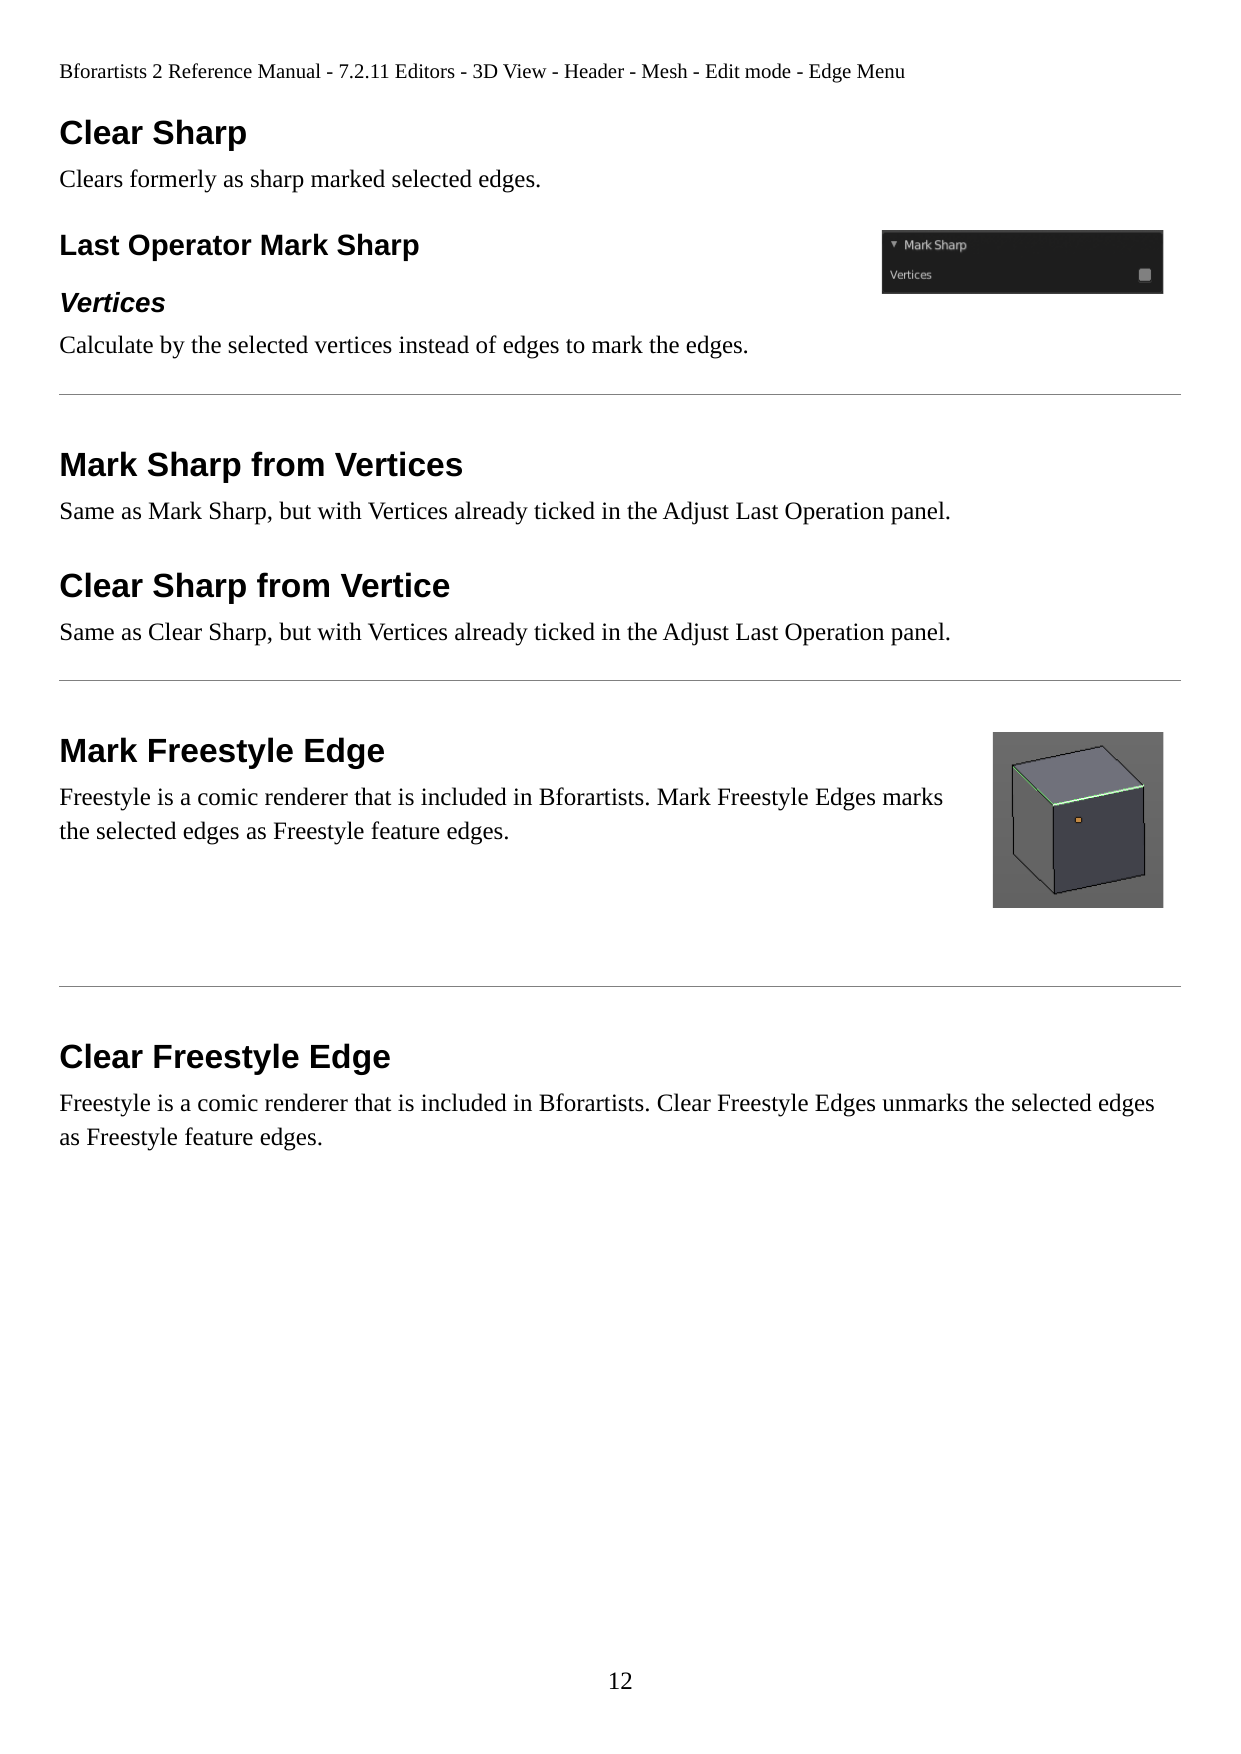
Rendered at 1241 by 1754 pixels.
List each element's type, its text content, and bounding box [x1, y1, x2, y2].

text Freestyle is a comic renderer that is included in Bforartists. Clear Freestyle Edges unmarks the selected edges as Freestyle feature edges. [59, 1088, 1181, 1151]
text Same as Clear Sharp, but with Vertices already ticked in the Adjust Last Operation panel. [59, 617, 1181, 646]
subtitle Vertices [59, 286, 1181, 318]
subtitle Mark Freestyle Edge [59, 731, 1181, 769]
subtitle Last Operator Mark Sharp [59, 227, 1181, 261]
subtitle Clear Sharp [59, 113, 1181, 151]
text Same as Mark Sharp, but with Vertices already ticked in the Adjust Last Operation panel. [59, 496, 1181, 524]
text Clears formerly as sharp marked selected edges. [59, 164, 1181, 192]
subtitle Mark Sharp from Vertices [59, 444, 1181, 483]
picture [881, 230, 1164, 294]
subtitle Clear Sharp from Vertice [59, 566, 1181, 604]
text Calculate by the selected vertices instead of edges to mark the edges. [59, 331, 1181, 359]
subtitle Clear Freestyle Edge [59, 1036, 1181, 1075]
text Freestyle is a comic renderer that is included in Bforartists. Mark Freestyle Edges marks the selected edges as Freestyle feature edges. [59, 782, 992, 845]
picture [992, 732, 1164, 908]
